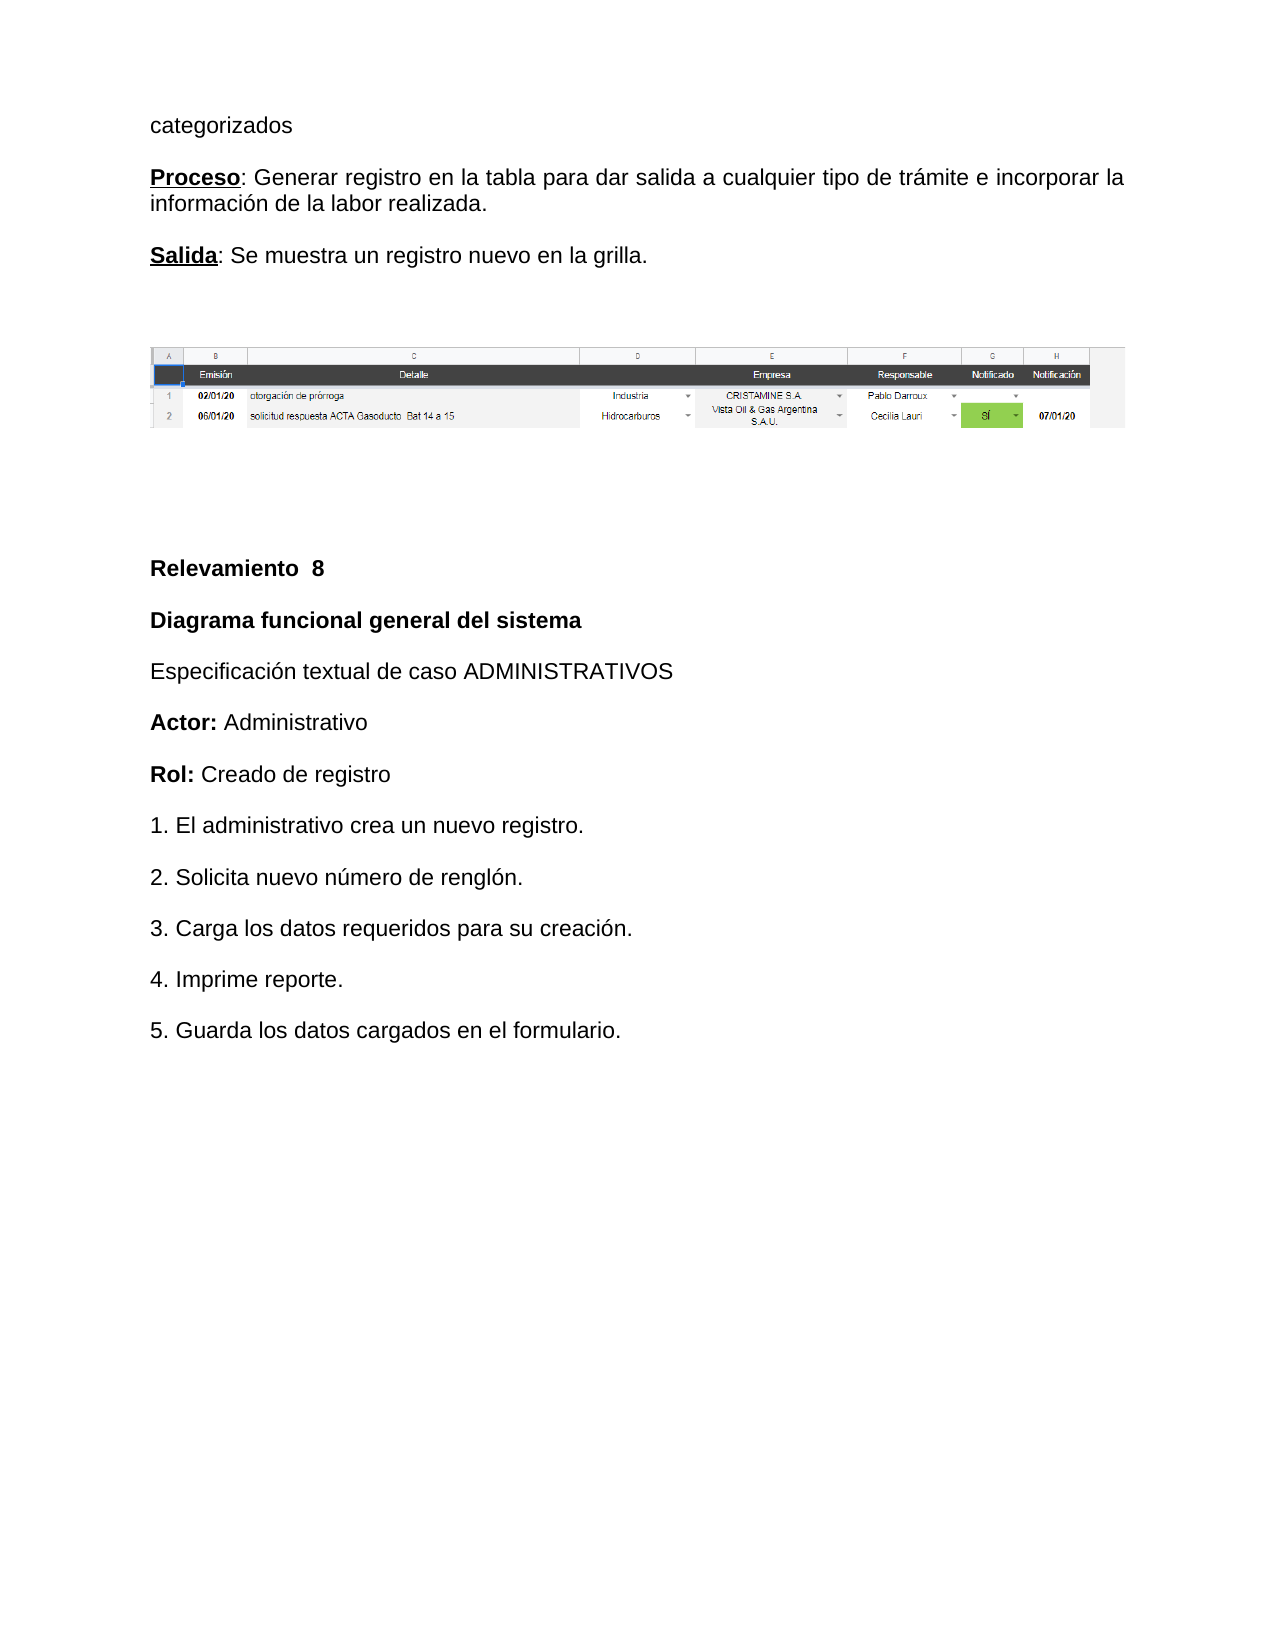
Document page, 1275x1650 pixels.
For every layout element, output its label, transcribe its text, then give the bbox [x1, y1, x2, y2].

text Diagrama funcional general del sistema [150, 607, 1125, 633]
text 4. Imprime reporte. [150, 966, 1125, 992]
text Rol: Creado de registro [150, 761, 1125, 787]
text Especificación textual de caso ADMINISTRATIVOS [150, 658, 1125, 684]
text categorizados [150, 112, 1125, 139]
text Proceso: Generar registro en la tabla para dar salida a cualquier tipo de trámite e incorporar la información de la labor realizada. [150, 164, 1125, 217]
picture [150, 344, 1125, 428]
text Salida: Se muestra un registro nuevo en la grilla. [150, 242, 1125, 268]
text 2. Solicita nuevo número de renglón. [150, 863, 1125, 890]
text 5. Guarda los datos cargados en el formulario. [150, 1017, 1125, 1044]
text 1. El administrativo crea un nuevo registro. [150, 812, 1125, 838]
text Relevamiento 8 [150, 555, 1125, 582]
text Actor: Administrativo [150, 709, 1125, 736]
text 3. Carga los datos requeridos para su creación. [150, 915, 1125, 941]
